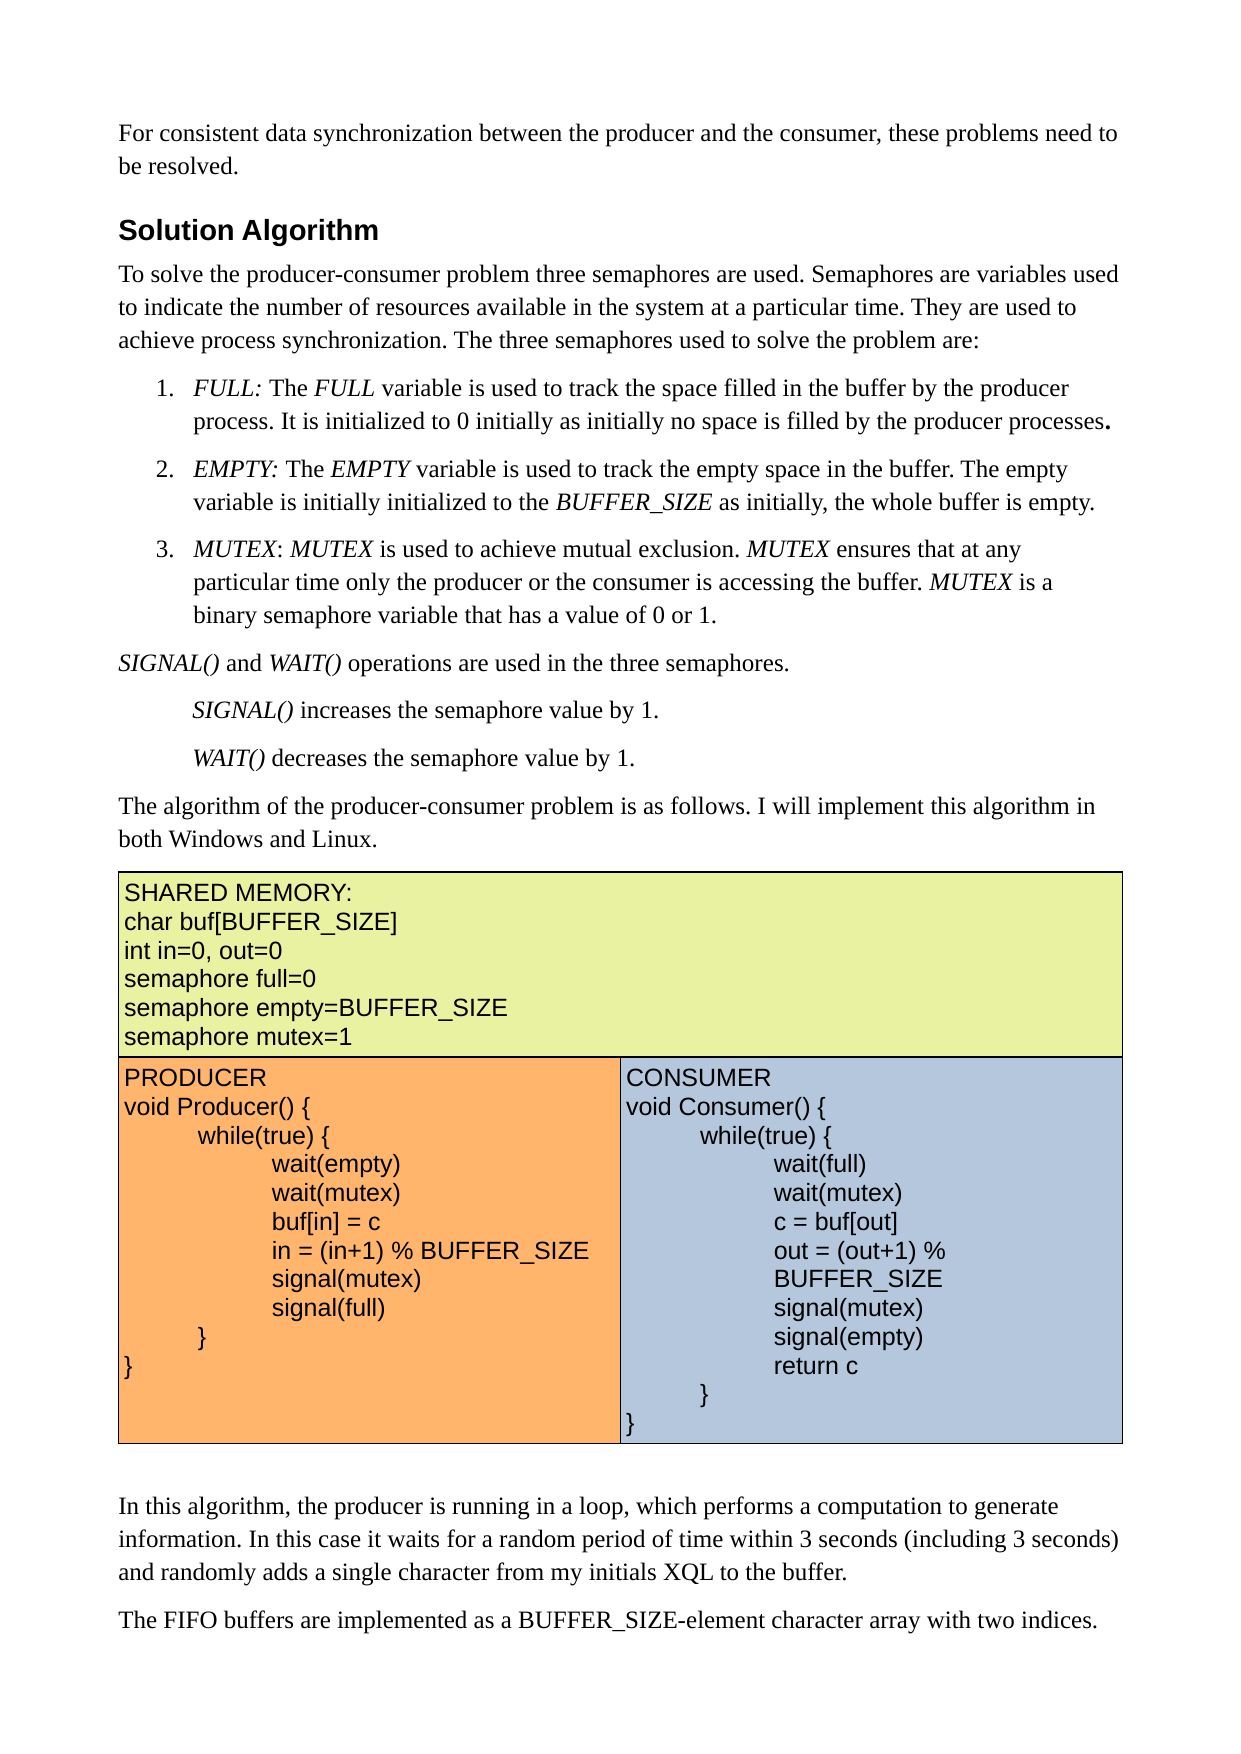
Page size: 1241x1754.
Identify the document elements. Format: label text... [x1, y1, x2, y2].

text For consistent data synchronization between the producer and the consumer, these problems need to be resolved. [118, 118, 1122, 180]
table_cell CONSUMER void Consumer() { while(true) { wait(full) wait(mutex) c = buf[out] out = (out+1) % BUFFER_SIZE signal(mutex) signal(empty) return c } } [621, 1058, 1122, 1443]
text WAIT() decreases the semaphore value by 1. [118, 743, 1122, 772]
list FULL: The FULL variable is used to track the space filled in the buffer by the producer process. It is initialized to 0 initially as initially no space is filled by the producer processes. [156, 373, 1122, 435]
table_cell PRODUCER void Producer() { while(true) { wait(empty) wait(mutex) buf[in] = c in = (in+1) % BUFFER_SIZE signal(mutex) signal(full) } } [119, 1058, 620, 1443]
text The algorithm of the producer-consumer problem is as follows. I will implement this algorithm in both Windows and Linux. [118, 791, 1122, 852]
text SIGNAL() and WAIT() operations are used in the three semaphores. [118, 648, 1122, 677]
list MUTEX: MUTEX is used to achieve mutual exclusion. MUTEX ensures that at any particular time only the producer or the consumer is accessing the buffer. MUTEX is a binary semaphore variable that has a value of 0 or 1. [156, 534, 1122, 629]
table_header SHARED MEMORY: char buf[BUFFER_SIZE] int in=0, out=0 semaphore full=0 semaphore empty=BUFFER_SIZE semaphore mutex=1 [119, 873, 1122, 1056]
text SIGNAL() increases the semaphore value by 1. [118, 696, 1122, 724]
subtitle Solution Algorithm [118, 213, 1122, 247]
text In this algorithm, the producer is running in a loop, which performs a computation to generate information. In this case it waits for a random period of time within 3 seconds (including 3 seconds) and randomly adds a single character from my initials XQL to the buffer. [118, 1491, 1122, 1586]
text To solve the producer-consumer problem three semaphores are used. Semaphores are variables used to indicate the number of resources available in the system at a particular time. They are used to achieve process synchronization. The three semaphores used to solve the problem are: [118, 259, 1122, 354]
list EMPTY: The EMPTY variable is used to track the empty space in the buffer. The empty variable is initially initialized to the BUFFER_SIZE as initially, the whole buffer is empty. [156, 454, 1122, 515]
text The FIFO buffers are implemented as a BUFFER_SIZE-element character array with two indices. [118, 1605, 1122, 1634]
